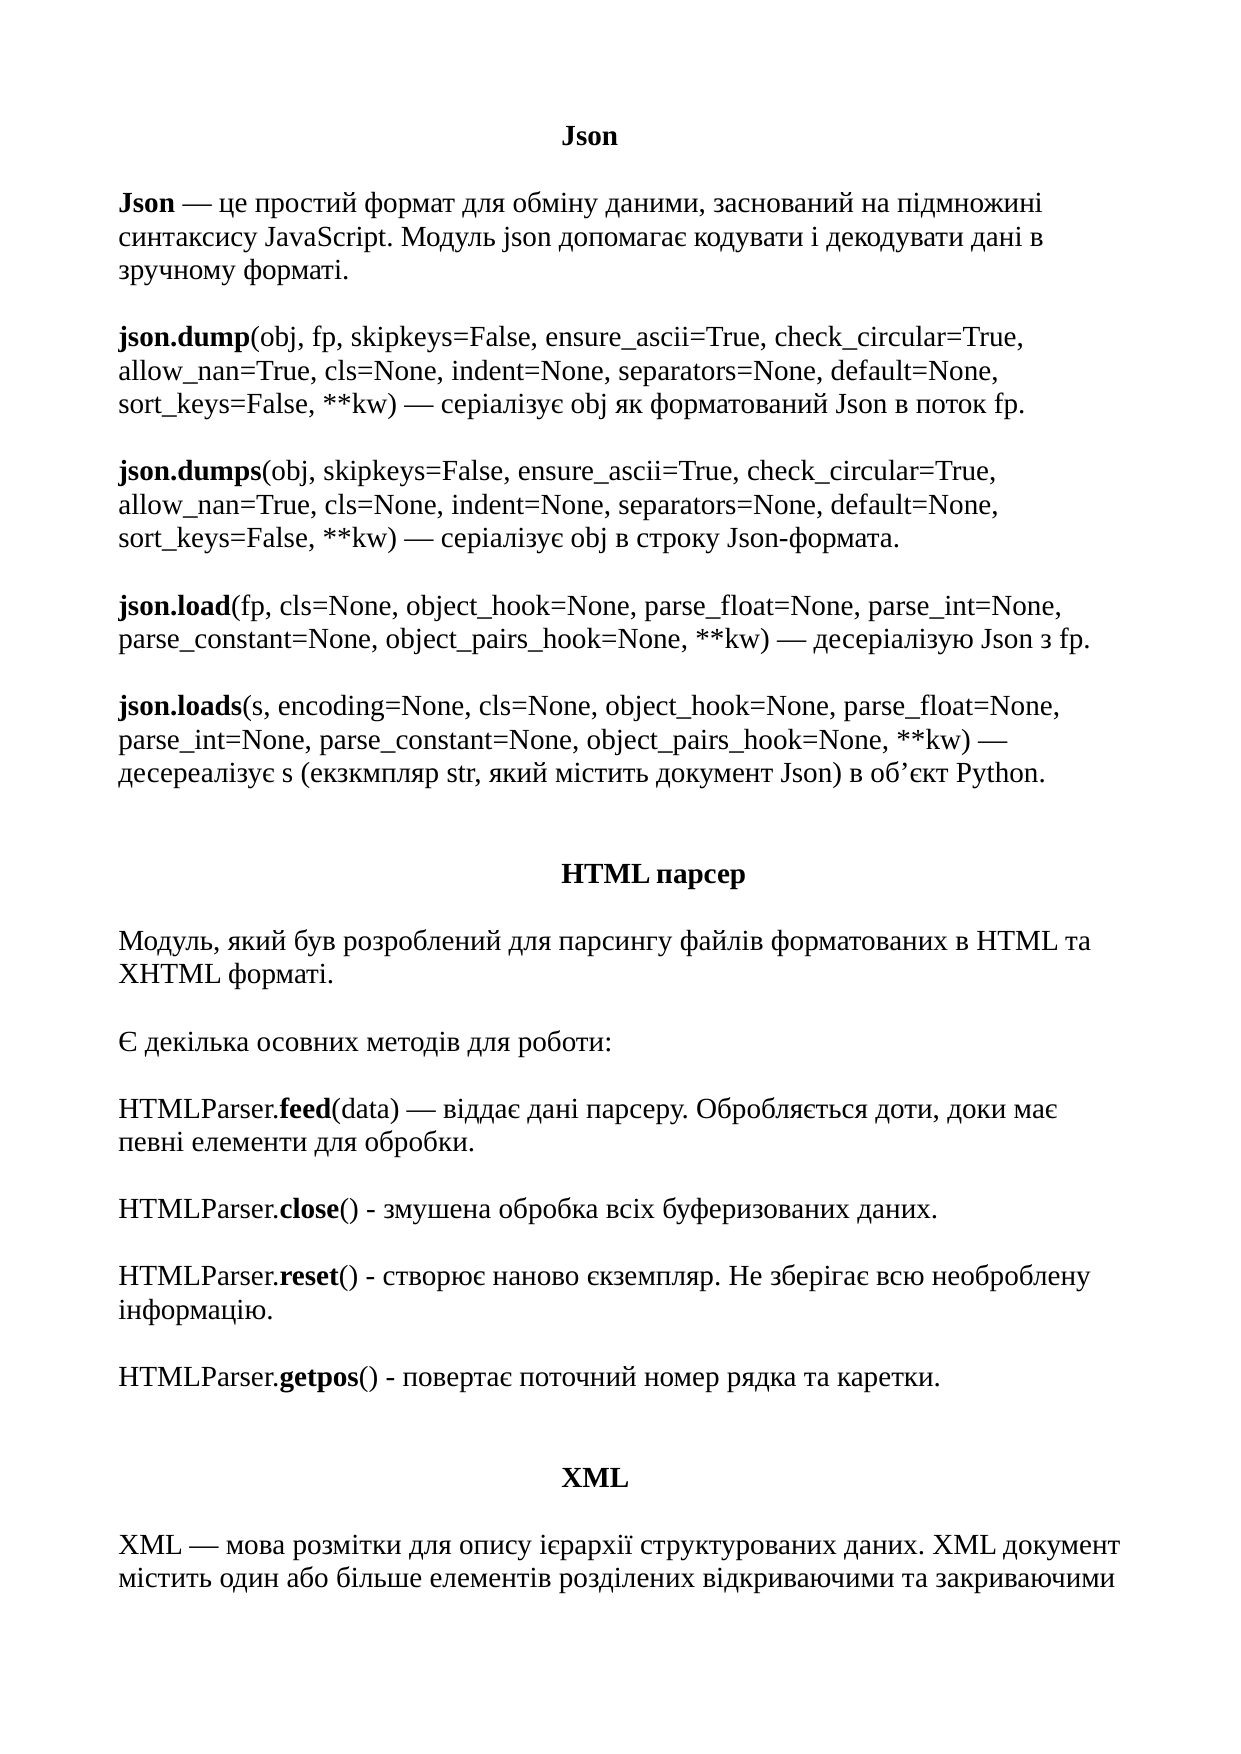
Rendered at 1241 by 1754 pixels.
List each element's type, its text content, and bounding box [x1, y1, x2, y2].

text json.load(fp, cls=None, object_hook=None, parse_float=None, parse_int=None, parse_constant=None, object_pairs_hook=None, **kw) — десеріалізую Json з fp. [118, 588, 1122, 655]
text Json — це простий формат для обміну даними, заснований на підмножині синтаксису JavaScript. Модуль json допомагає кодувати і декодувати дані в зручному форматі. [118, 185, 1122, 286]
text Модуль, який був розроблений для парсингу файлів форматованих в HTML та XHTML форматі. [118, 923, 1122, 990]
text json.dumps(obj, skipkeys=False, ensure_ascii=True, check_circular=True, allow_nan=True, cls=None, indent=None, separators=None, default=None, sort_keys=False, **kw) — серіалізує obj в строку Json-формата. [118, 453, 1122, 554]
text HTMLParser.feed(data) — віддає дані парсеру. Обробляється доти, доки має певні елементи для обробки. [118, 1091, 1122, 1158]
text HTMLParser.getpos() - повертає поточний номер рядка та каретки. [118, 1359, 1122, 1393]
text XML [118, 1460, 1122, 1493]
text XML — мова розмітки для опису ієрархії структурованих даних. XML документ містить один або більше елементів розділених відкриваючими та закриваючими [118, 1527, 1122, 1594]
text Є декілька осовних методів для роботи: [118, 1024, 1122, 1057]
text HTML парсер [118, 856, 1122, 889]
text HTMLParser.reset() - створює наново єкземпляр. Не зберігає всю необроблену інформацію. [118, 1258, 1122, 1326]
text Json [118, 118, 1122, 152]
text HTMLParser.close() - змушена обробка всіх буферизованих даних. [118, 1191, 1122, 1225]
text json.loads(s, encoding=None, cls=None, object_hook=None, parse_float=None, parse_int=None, parse_constant=None, object_pairs_hook=None, **kw) — десереалізує s (екзкмпляр str, який містить документ Json) в об’єкт Python. [118, 688, 1122, 789]
text json.dump(obj, fp, skipkeys=False, ensure_ascii=True, check_circular=True, allow_nan=True, cls=None, indent=None, separators=None, default=None, sort_keys=False, **kw) — серіалізує obj як форматований Json в поток fp. [118, 319, 1122, 420]
